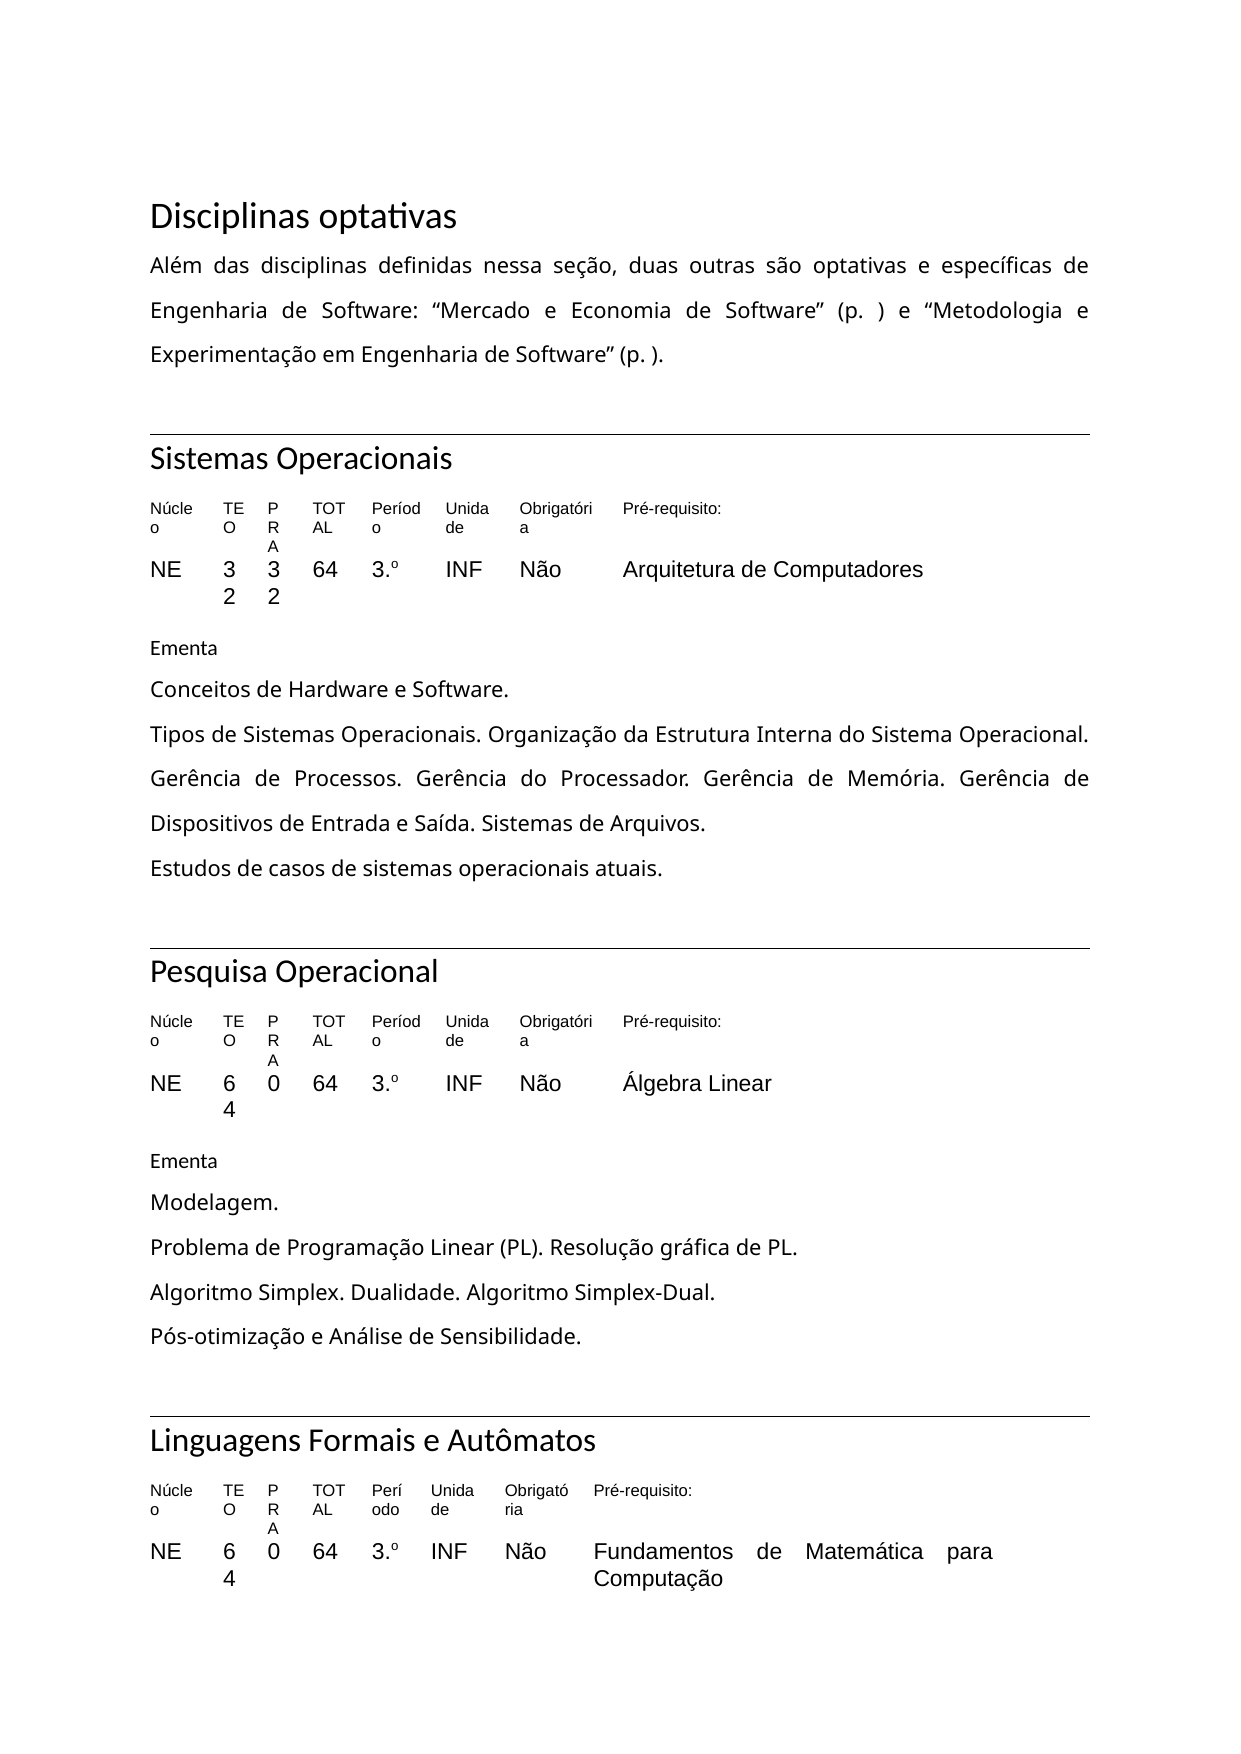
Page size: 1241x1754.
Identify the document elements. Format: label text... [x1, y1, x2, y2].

table_cell Arquitetura de Computadores [611, 556, 1004, 609]
table_header Pré-requisito: [611, 499, 1004, 556]
subtitle Ementa [150, 634, 1090, 661]
table_header PRA [256, 499, 301, 556]
table_header Obrigatória [493, 1481, 582, 1538]
table_header Pré-requisito: [582, 1481, 1004, 1538]
text Tipos de Sistemas Operacionais. Organização da Estrutura Interna do Sistema Operacional. Gerência de Processos. Gerência do Processador. Gerência de Memória. Gerência de Dispositivos de Entrada e Saída. Sistemas de Arquivos. [150, 719, 1090, 838]
table_cell NE [139, 1538, 212, 1591]
table_cell NE [139, 556, 212, 609]
table_cell 3.o [360, 1070, 434, 1122]
table_header PRA [256, 1012, 301, 1069]
table_cell Não [493, 1538, 582, 1591]
table_cell INF [419, 1538, 493, 1591]
table_header TOTAL [301, 1012, 360, 1069]
table_header Unidade [419, 1481, 493, 1538]
table_cell 0 [256, 1538, 301, 1591]
table_header TEO [212, 1012, 256, 1069]
table_header Obrigatória [508, 499, 611, 556]
subtitle Linguagens Formais e Autômatos [150, 1417, 1090, 1460]
subtitle Pesquisa Operacional [150, 949, 1090, 991]
table_cell 32 [256, 556, 301, 609]
subtitle Sistemas Operacionais [150, 435, 1090, 478]
table_header Unidade [434, 499, 508, 556]
table_header TOTAL [301, 499, 360, 556]
table_header Núcleo [139, 499, 212, 556]
table_cell 64 [301, 1070, 360, 1122]
table_cell Álgebra Linear [611, 1070, 1004, 1122]
table_cell 32 [212, 556, 256, 609]
table_cell 0 [256, 1070, 301, 1122]
subtitle Disciplinas optativas [150, 192, 1090, 237]
text Pós-otimização e Análise de Sensibilidade. [150, 1321, 1090, 1351]
table_header Núcleo [139, 1481, 212, 1538]
table_header TEO [212, 1481, 256, 1538]
table_header Núcleo [139, 1012, 212, 1069]
table_cell INF [434, 1070, 508, 1122]
table_cell 3.o [360, 556, 434, 609]
text Além das disciplinas definidas nessa seção, duas outras são optativas e específicas de Engenharia de Software: “Mercado e Economia de Software” (p. ) e “Metodologia e Experimentação em Engenharia de Software” (p. ). [150, 250, 1090, 369]
table_cell NE [139, 1070, 212, 1122]
table_cell 64 [212, 1070, 256, 1122]
table_cell 3.o [360, 1538, 419, 1591]
table_cell 64 [212, 1538, 256, 1591]
table_header Obrigatória [508, 1012, 611, 1069]
text Estudos de casos de sistemas operacionais atuais. [150, 853, 1090, 882]
subtitle Ementa [150, 1147, 1090, 1174]
table_header Período [360, 499, 434, 556]
table_cell Não [508, 556, 611, 609]
table_header Período [360, 1481, 419, 1538]
table_cell 64 [301, 1538, 360, 1591]
table_header TOTAL [301, 1481, 360, 1538]
table_cell INF [434, 556, 508, 609]
table_cell Fundamentos de Matemática para Computação [582, 1538, 1004, 1591]
table_header TEO [212, 499, 256, 556]
text Problema de Programação Linear (PL). Resolução gráfica de PL. [150, 1232, 1090, 1262]
text Conceitos de Hardware e Software. [150, 674, 1090, 704]
text Algoritmo Simplex. Dualidade. Algoritmo Simplex-Dual. [150, 1277, 1090, 1306]
table_header Período [360, 1012, 434, 1069]
table_header Unidade [434, 1012, 508, 1069]
text Modelagem. [150, 1187, 1090, 1217]
table_cell 64 [301, 556, 360, 609]
table_cell Não [508, 1070, 611, 1122]
table_header Pré-requisito: [611, 1012, 1004, 1069]
table_header PRA [256, 1481, 301, 1538]
